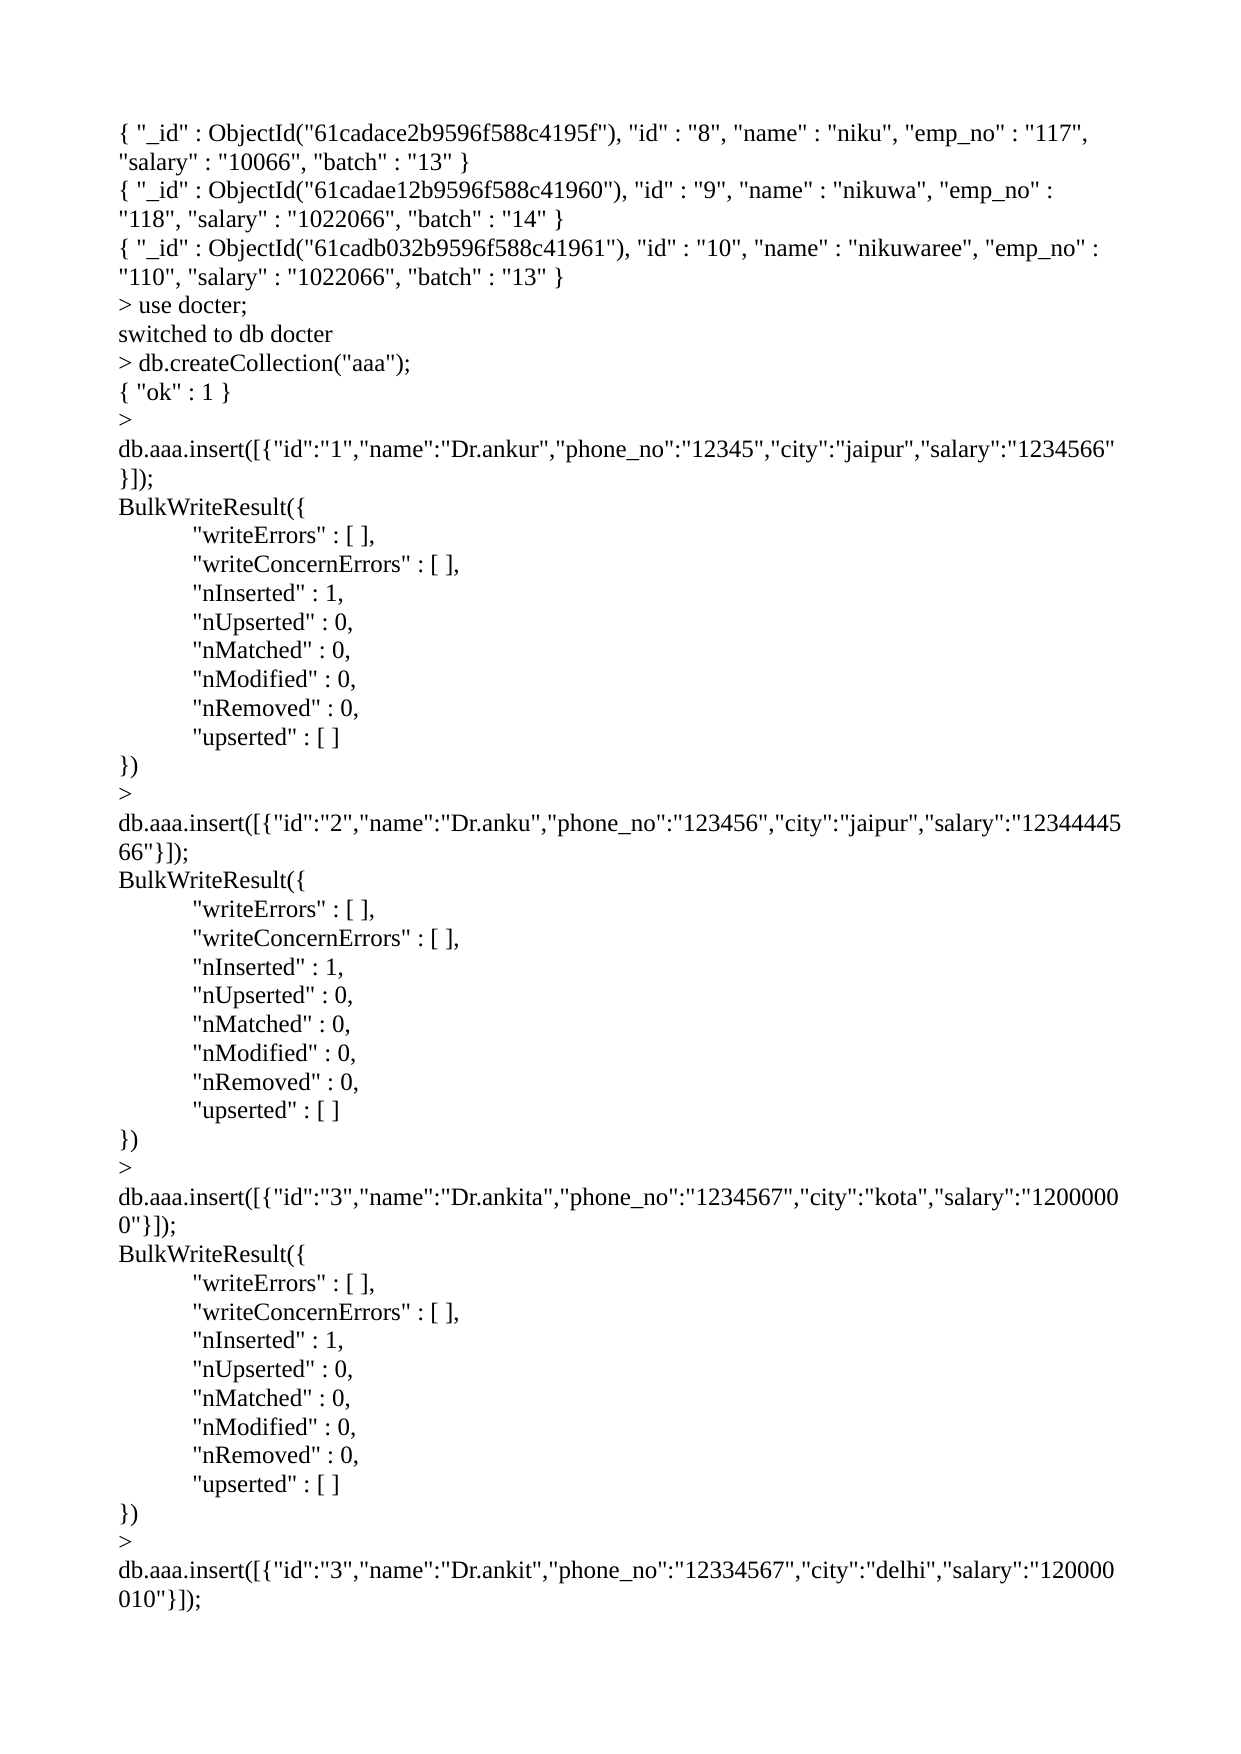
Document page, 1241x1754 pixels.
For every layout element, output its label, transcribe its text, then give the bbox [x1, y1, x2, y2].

text > db.aaa.insert([{"id":"3","name":"Dr.ankita","phone_no":"1234567","city":"kota","salary":"12000000"}]); [118, 1153, 1122, 1239]
text "upserted" : [ ] [118, 722, 1122, 751]
text > db.aaa.insert([{"id":"3","name":"Dr.ankit","phone_no":"12334567","city":"delhi","salary":"120000010"}]); [118, 1527, 1122, 1613]
text "nUpserted" : 0, [118, 607, 1122, 636]
text "nRemoved" : 0, [118, 693, 1122, 722]
text BulkWriteResult({ [118, 492, 1122, 521]
text { "ok" : 1 } [118, 377, 1122, 406]
text { "_id" : ObjectId("61cadae12b9596f588c41960"), "id" : "9", "name" : "nikuwa", "emp_no" : "118", "salary" : "1022066", "batch" : "14" } [118, 176, 1122, 233]
text "nModified" : 0, [118, 664, 1122, 693]
text > db.createCollection("aaa"); [118, 348, 1122, 377]
text > db.aaa.insert([{"id":"1","name":"Dr.ankur","phone_no":"12345","city":"jaipur","salary":"1234566"}]); [118, 406, 1122, 492]
text switched to db docter [118, 319, 1122, 348]
text "writeErrors" : [ ], [118, 894, 1122, 923]
text "nUpserted" : 0, [118, 1354, 1122, 1383]
text "writeErrors" : [ ], [118, 1268, 1122, 1297]
text "writeErrors" : [ ], [118, 521, 1122, 549]
text "writeConcernErrors" : [ ], [118, 923, 1122, 952]
text }) [118, 751, 1122, 779]
text "upserted" : [ ] [118, 1096, 1122, 1124]
text "writeConcernErrors" : [ ], [118, 549, 1122, 578]
text "writeConcernErrors" : [ ], [118, 1297, 1122, 1326]
text "nInserted" : 1, [118, 578, 1122, 607]
text > use docter; [118, 291, 1122, 319]
text "nInserted" : 1, [118, 952, 1122, 981]
text "upserted" : [ ] [118, 1469, 1122, 1498]
text > db.aaa.insert([{"id":"2","name":"Dr.anku","phone_no":"123456","city":"jaipur","salary":"1234444566"}]); [118, 779, 1122, 866]
text BulkWriteResult({ [118, 1239, 1122, 1268]
text "nMatched" : 0, [118, 1009, 1122, 1038]
text "nMatched" : 0, [118, 636, 1122, 664]
text { "_id" : ObjectId("61cadace2b9596f588c4195f"), "id" : "8", "name" : "niku", "emp_no" : "117", "salary" : "10066", "batch" : "13" } [118, 118, 1122, 176]
text }) [118, 1124, 1122, 1153]
text "nMatched" : 0, [118, 1383, 1122, 1412]
text "nModified" : 0, [118, 1412, 1122, 1441]
text "nUpserted" : 0, [118, 981, 1122, 1009]
text "nModified" : 0, [118, 1038, 1122, 1067]
text { "_id" : ObjectId("61cadb032b9596f588c41961"), "id" : "10", "name" : "nikuwaree", "emp_no" : "110", "salary" : "1022066", "batch" : "13" } [118, 233, 1122, 291]
text BulkWriteResult({ [118, 866, 1122, 894]
text }) [118, 1498, 1122, 1527]
text "nRemoved" : 0, [118, 1441, 1122, 1469]
text "nRemoved" : 0, [118, 1067, 1122, 1096]
text "nInserted" : 1, [118, 1326, 1122, 1354]
